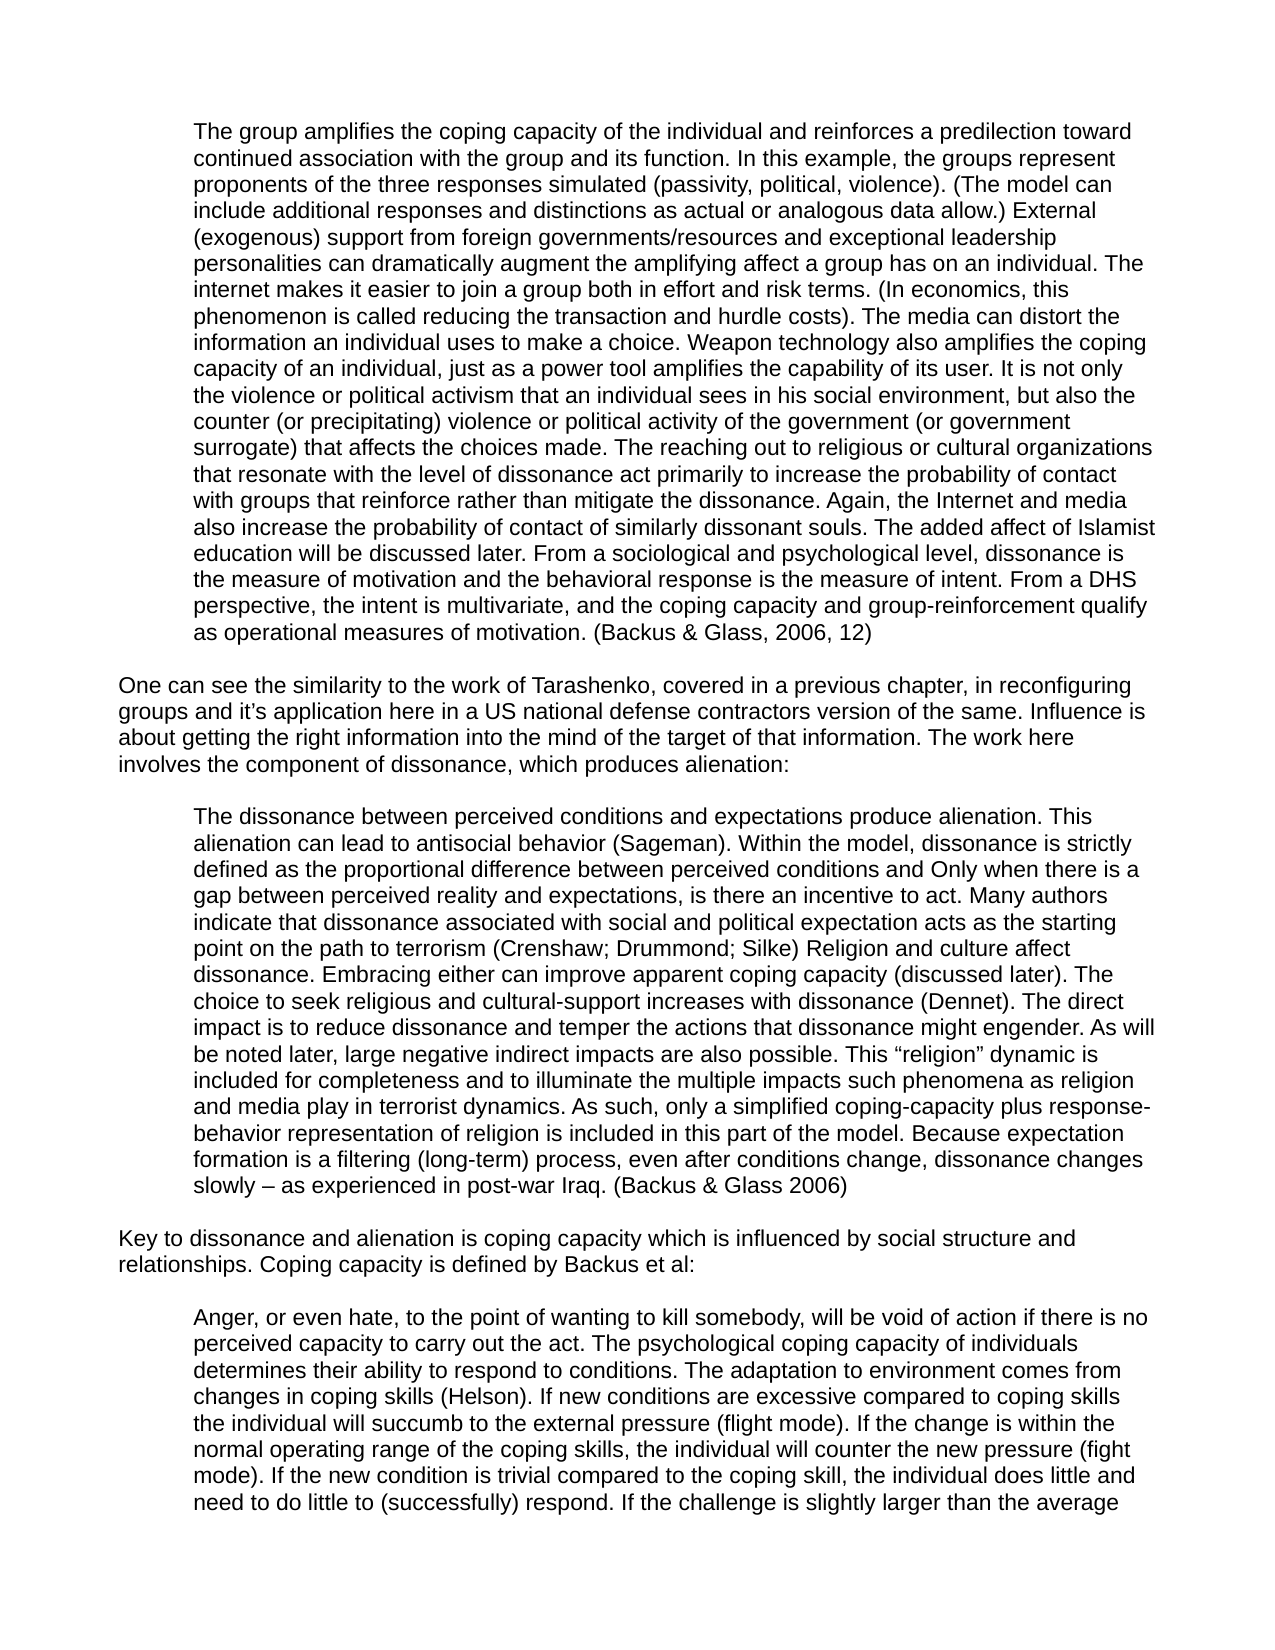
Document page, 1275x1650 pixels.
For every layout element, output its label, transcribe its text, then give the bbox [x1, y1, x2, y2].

text The group amplifies the coping capacity of the individual and reinforces a predilection toward continued association with the group and its function. In this example, the groups represent proponents of the three responses simulated (passivity, political, violence). (The model can include additional responses and distinctions as actual or analogous data allow.) External (exogenous) support from foreign governments/resources and exceptional leadership personalities can dramatically augment the amplifying affect a group has on an individual. The internet makes it easier to join a group both in effort and risk terms. (In economics, this phenomenon is called reducing the transaction and hurdle costs). The media can distort the information an individual uses to make a choice. Weapon technology also amplifies the coping capacity of an individual, just as a power tool amplifies the capability of its user. It is not only the violence or political activism that an individual sees in his social environment, but also the counter (or precipitating) violence or political activity of the government (or government surrogate) that affects the choices made. The reaching out to religious or cultural organizations that resonate with the level of dissonance act primarily to increase the probability of contact with groups that reinforce rather than mitigate the dissonance. Again, the Internet and media also increase the probability of contact of similarly dissonant souls. The added affect of Islamist education will be discussed later. From a sociological and psychological level, dissonance is the measure of motivation and the behavioral response is the measure of intent. From a DHS perspective, the intent is multivariate, and the coping capacity and group-reinforcement qualify as operational measures of motivation. (Backus & Glass, 2006, 12) [193, 118, 1157, 645]
text Key to dissonance and alienation is coping capacity which is influenced by social structure and relationships. Coping capacity is defined by Backus et al: [118, 1225, 1157, 1278]
text Anger, or even hate, to the point of wanting to kill somebody, will be void of action if there is no perceived capacity to carry out the act. The psychological coping capacity of individuals determines their ability to respond to conditions. The adaptation to environment comes from changes in coping skills (Helson). If new conditions are excessive compared to coping skills the individual will succumb to the external pressure (flight mode). If the change is within the normal operating range of the coping skills, the individual will counter the new pressure (fight mode). If the new condition is trivial compared to the coping skill, the individual does little and need to do little to (successfully) respond. If the challenge is slightly larger than the average [193, 1304, 1157, 1515]
text The dissonance between perceived conditions and expectations produce alienation. This alienation can lead to antisocial behavior (Sageman). Within the model, dissonance is strictly defined as the proportional difference between perceived conditions and Only when there is a gap between perceived reality and expectations, is there an incentive to act. Many authors indicate that dissonance associated with social and political expectation acts as the starting point on the path to terrorism (Crenshaw; Drummond; Silke) Religion and culture affect dissonance. Embracing either can improve apparent coping capacity (discussed later). The choice to seek religious and cultural-support increases with dissonance (Dennet). The direct impact is to reduce dissonance and temper the actions that dissonance might engender. As will be noted later, large negative indirect impacts are also possible. This “religion” dynamic is included for completeness and to illuminate the multiple impacts such phenomena as religion and media play in terrorist dynamics. As such, only a simplified coping-capacity plus response-behavior representation of religion is included in this part of the model. Because expectation formation is a filtering (long-term) process, even after conditions change, dissonance changes slowly – as experienced in post-war Iraq. (Backus & Glass 2006) [193, 803, 1157, 1199]
text One can see the similarity to the work of Tarashenko, covered in a previous chapter, in reconfiguring groups and it’s application here in a US national defense contractors version of the same. Influence is about getting the right information into the mind of the target of that information. The work here involves the component of dissonance, which produces alienation: [118, 672, 1157, 777]
